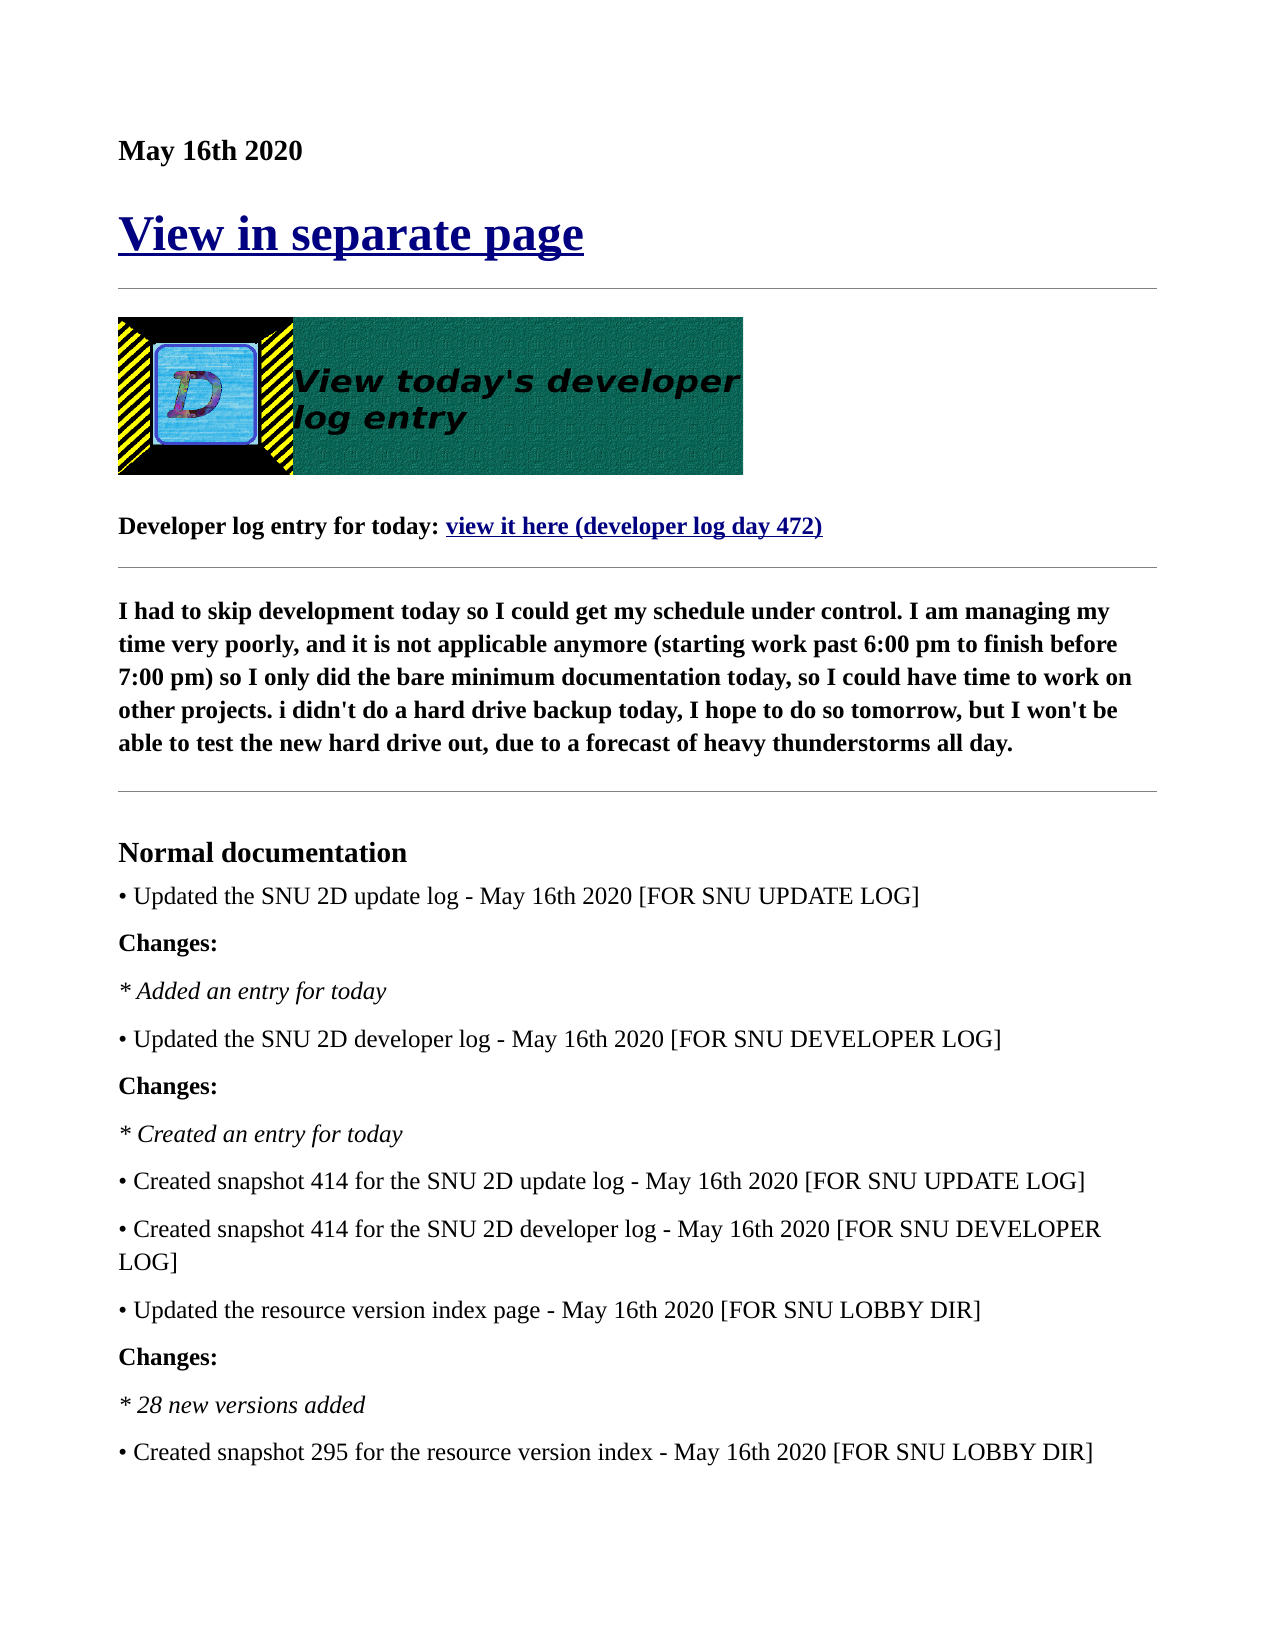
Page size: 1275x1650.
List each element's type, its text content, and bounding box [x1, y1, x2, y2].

text • Created snapshot 414 for the SNU 2D developer log - May 16th 2020 [FOR SNU DEVELOPER LOG] [118, 1214, 1157, 1276]
text • Created snapshot 414 for the SNU 2D update log - May 16th 2020 [FOR SNU UPDATE LOG] [118, 1166, 1157, 1195]
text • Created snapshot 295 for the resource version index - May 16th 2020 [FOR SNU LOBBY DIR] [118, 1437, 1157, 1466]
subtitle Normal documentation [118, 835, 1157, 868]
text * Created an entry for today [118, 1119, 1157, 1148]
text I had to skip development today so I could get my schedule under control. I am managing my time very poorly, and it is not applicable anymore (starting work past 6:00 pm to finish before 7:00 pm) so I only did the bare minimum documentation today, so I could have time to work on other projects. i didn't do a hard drive backup today, I hope to do so tomorrow, but I won't be able to test the new hard drive out, due to a forecast of heavy thunderstorms all day. [118, 596, 1157, 757]
text • Updated the SNU 2D developer log - May 16th 2020 [FOR SNU DEVELOPER LOG] [118, 1024, 1157, 1052]
subtitle May 16th 2020 [118, 133, 1157, 166]
subtitle Developer log entry for today: view it here (developer log day 472) [118, 511, 1157, 540]
text * 28 new versions added [118, 1390, 1157, 1419]
text Changes: [118, 1342, 1157, 1371]
text • Updated the SNU 2D update log - May 16th 2020 [FOR SNU UPDATE LOG] [118, 881, 1157, 909]
text • Updated the resource version index page - May 16th 2020 [FOR SNU LOBBY DIR] [118, 1295, 1157, 1323]
text Changes: [118, 928, 1157, 957]
subtitle View in separate page [118, 204, 1157, 261]
picture [118, 317, 744, 475]
text * Added an entry for today [118, 976, 1157, 1005]
text Changes: [118, 1071, 1157, 1100]
